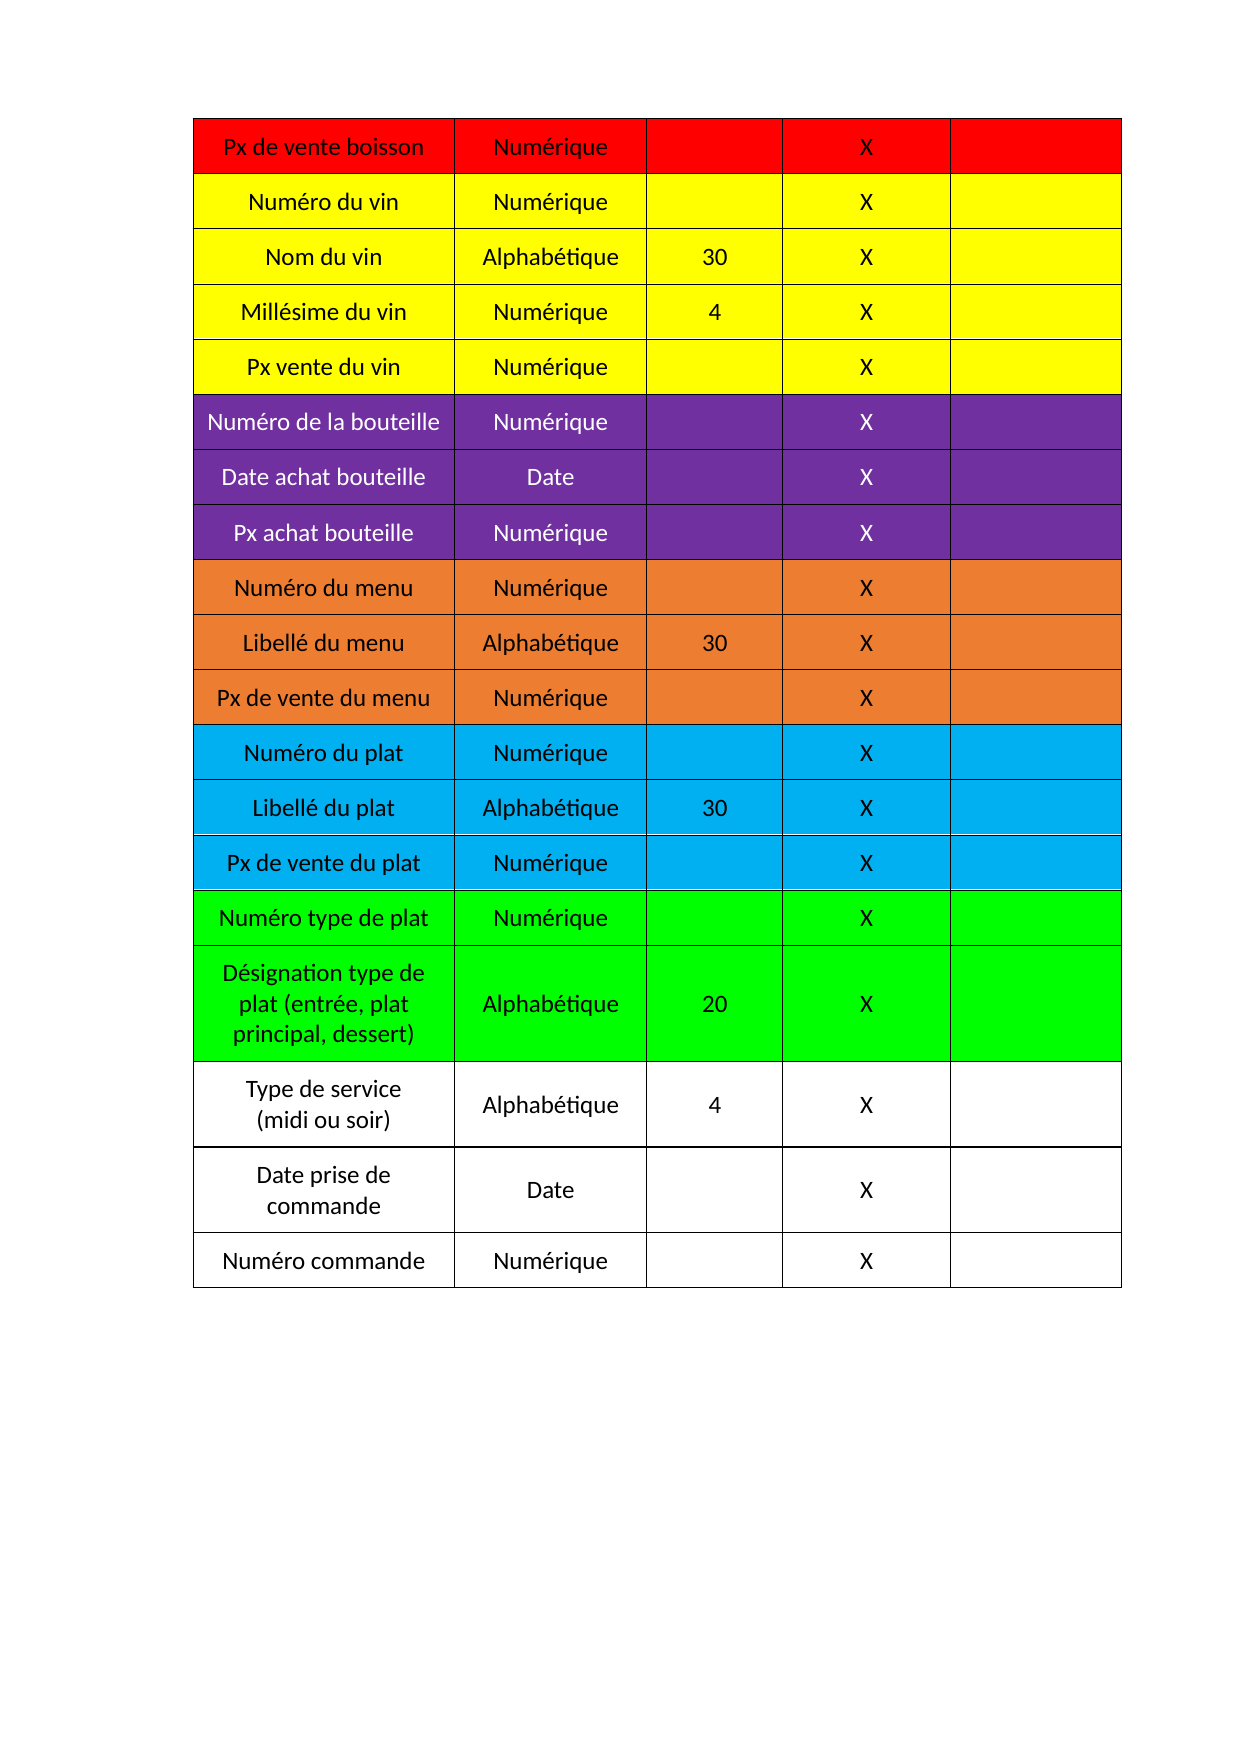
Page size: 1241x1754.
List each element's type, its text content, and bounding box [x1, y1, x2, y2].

table_cell Nom du vin [194, 229, 454, 283]
table_cell X [783, 1148, 950, 1232]
table_cell Px de vente du plat [194, 836, 454, 889]
table_cell Numérique [455, 891, 646, 945]
table_cell [951, 836, 1121, 889]
table_cell [951, 780, 1121, 834]
table_cell Date prise de commande [194, 1148, 454, 1232]
table_cell [647, 1148, 782, 1232]
table_cell X [783, 450, 950, 504]
table_cell Alphabétique [455, 615, 646, 669]
table_cell [951, 174, 1121, 228]
table_cell [647, 670, 782, 724]
table_cell 4 [647, 1062, 782, 1146]
table_cell [647, 725, 782, 779]
table_cell Px achat bouteille [194, 505, 454, 559]
table_cell [951, 119, 1121, 173]
table_cell [647, 836, 782, 889]
table_cell 30 [647, 229, 782, 283]
table_cell Alphabétique [455, 229, 646, 283]
table_cell [951, 615, 1121, 669]
table_cell Numérique [455, 836, 646, 889]
table_cell X [783, 836, 950, 889]
table_cell [647, 450, 782, 504]
table_cell Px de vente boisson [194, 119, 454, 173]
table_cell [647, 174, 782, 228]
table_cell [951, 946, 1121, 1061]
table_cell [647, 340, 782, 394]
table_cell [951, 450, 1121, 504]
table_cell [951, 340, 1121, 394]
table_cell Numérique [455, 560, 646, 614]
table_cell [951, 1062, 1121, 1146]
table_cell [647, 560, 782, 614]
table_cell Numérique [455, 174, 646, 228]
table_cell [647, 891, 782, 945]
table_cell Date [455, 450, 646, 504]
table_cell Type de service (midi ou soir) [194, 1062, 454, 1146]
table_cell [951, 285, 1121, 338]
table_cell Alphabétique [455, 1062, 646, 1146]
table_cell Numérique [455, 725, 646, 779]
table_cell Libellé du menu [194, 615, 454, 669]
table_cell X [783, 725, 950, 779]
table_cell 20 [647, 946, 782, 1061]
table_cell Date achat bouteille [194, 450, 454, 504]
table_cell Numérique [455, 505, 646, 559]
table_cell [647, 1233, 782, 1287]
table_cell Numérique [455, 670, 646, 724]
table_cell Numéro du vin [194, 174, 454, 228]
table_cell Numérique [455, 119, 646, 173]
table_cell X [783, 1062, 950, 1146]
table_cell [951, 560, 1121, 614]
table_cell X [783, 395, 950, 449]
table_cell X [783, 615, 950, 669]
table_cell [951, 505, 1121, 559]
table_cell 4 [647, 285, 782, 338]
table_cell [951, 1148, 1121, 1232]
table_cell X [783, 229, 950, 283]
table_cell 30 [647, 615, 782, 669]
table_cell Alphabétique [455, 780, 646, 834]
table_cell [951, 891, 1121, 945]
table_cell Numérique [455, 395, 646, 449]
table_cell Px de vente du menu [194, 670, 454, 724]
table_cell X [783, 670, 950, 724]
table_cell Numérique [455, 285, 646, 338]
table_cell Numéro commande [194, 1233, 454, 1287]
table_cell X [783, 780, 950, 834]
table_cell X [783, 560, 950, 614]
table_cell X [783, 505, 950, 559]
table_cell Numéro du menu [194, 560, 454, 614]
table_cell Px vente du vin [194, 340, 454, 394]
table_cell X [783, 285, 950, 338]
table_cell [951, 1233, 1121, 1287]
table_cell Date [455, 1148, 646, 1232]
table_cell Numéro type de plat [194, 891, 454, 945]
table_cell Numérique [455, 340, 646, 394]
table_cell Numéro du plat [194, 725, 454, 779]
table_cell 30 [647, 780, 782, 834]
table_cell Alphabétique [455, 946, 646, 1061]
table_cell X [783, 1233, 950, 1287]
table_cell X [783, 119, 950, 173]
table_cell [647, 119, 782, 173]
table_cell X [783, 891, 950, 945]
table_cell [951, 670, 1121, 724]
table_cell [951, 395, 1121, 449]
table_cell Numéro de la bouteille [194, 395, 454, 449]
table_cell X [783, 946, 950, 1061]
table_cell Désignation type de plat (entrée, plat principal, dessert) [194, 946, 454, 1061]
table_cell [951, 229, 1121, 283]
table_cell X [783, 340, 950, 394]
table_cell [951, 725, 1121, 779]
table_cell [647, 505, 782, 559]
table_cell [647, 395, 782, 449]
table_cell Millésime du vin [194, 285, 454, 338]
table_cell Numérique [455, 1233, 646, 1287]
table_cell X [783, 174, 950, 228]
table_cell Libellé du plat [194, 780, 454, 834]
